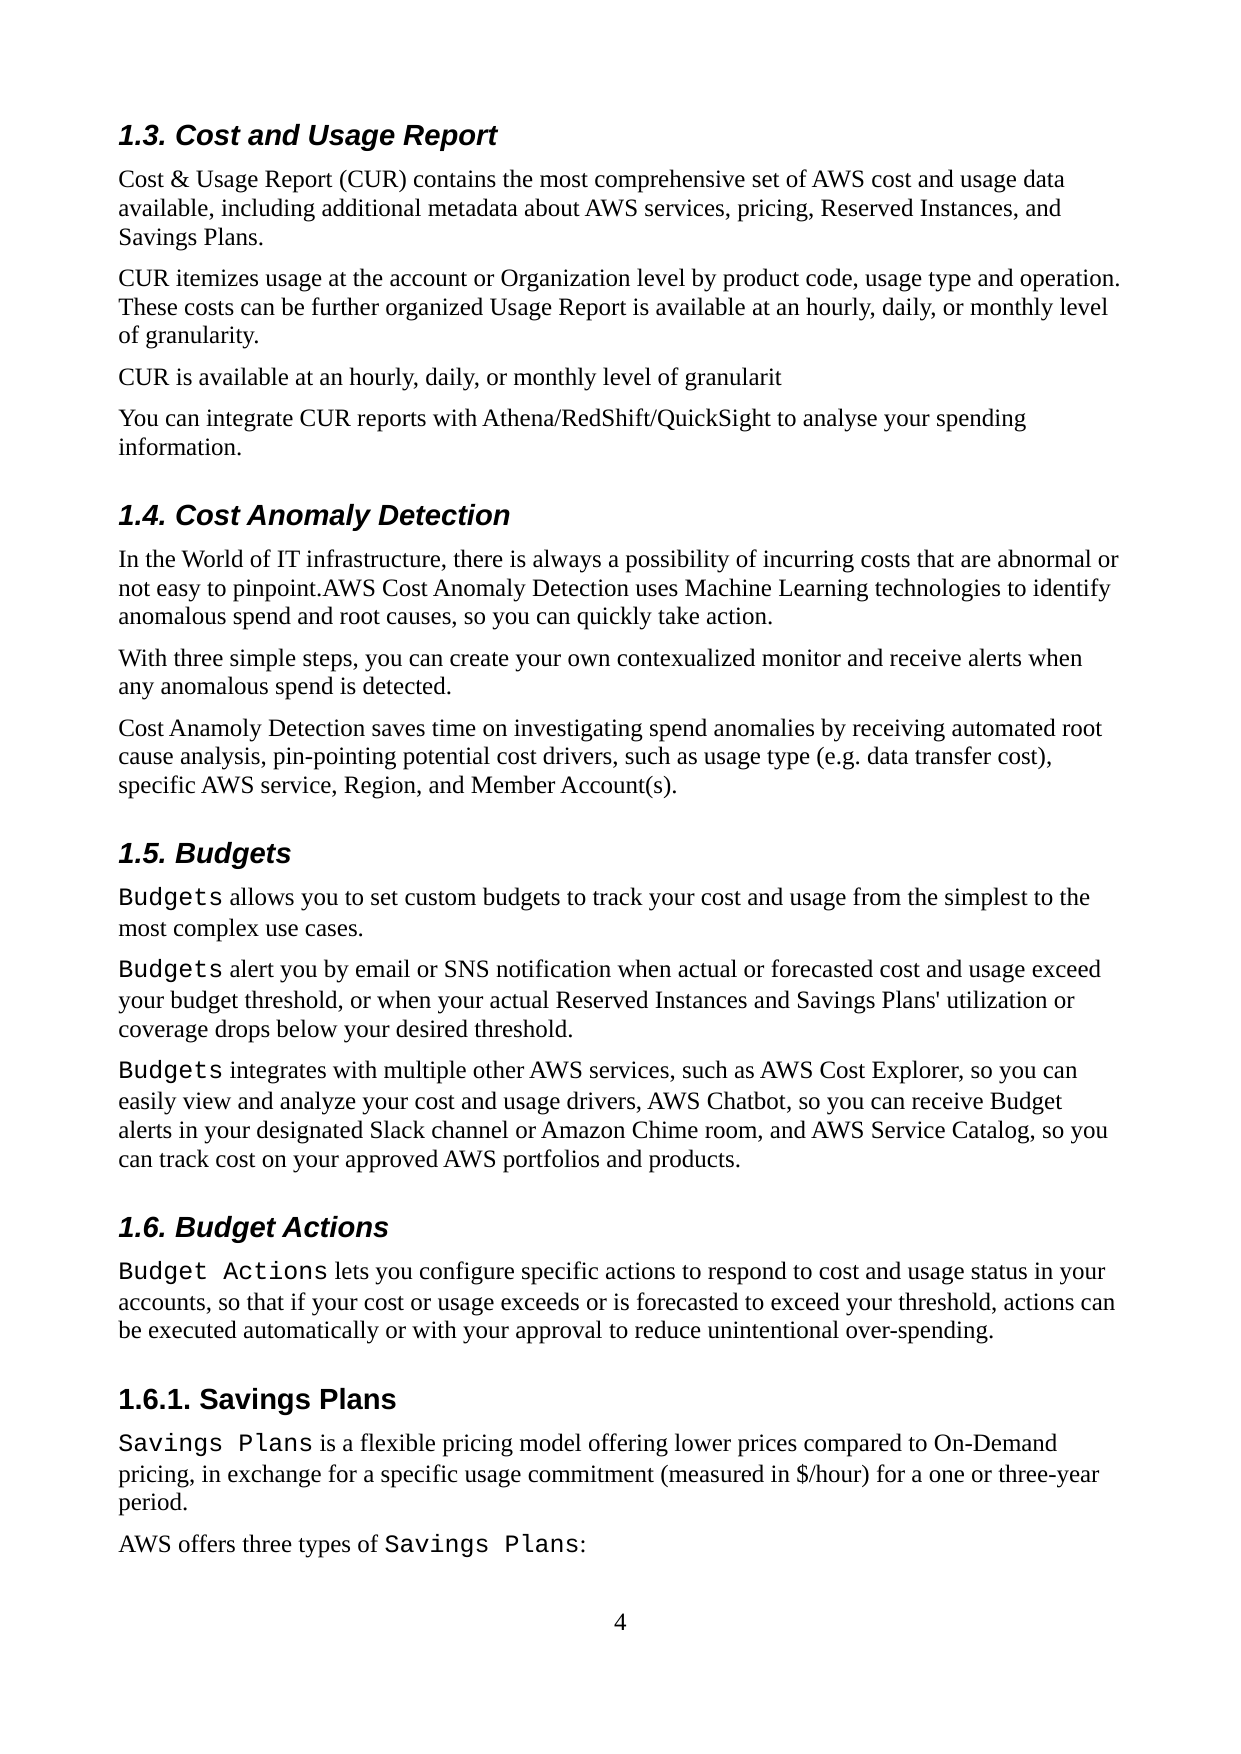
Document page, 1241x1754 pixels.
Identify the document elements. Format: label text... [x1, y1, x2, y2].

text Cost & Usage Report (CUR) contains the most comprehensive set of AWS cost and usage data available, including additional metadata about AWS services, pricing, Reserved Instances, and Savings Plans. [118, 164, 1122, 250]
text Savings Plans is a flexible pricing model offering lower prices compared to On-Demand pricing, in exchange for a specific usage commitment (measured in $/hour) for a one or three-year period. [118, 1428, 1122, 1516]
text Budgets integrates with multiple other AWS services, such as AWS Cost Explorer, so you can easily view and analyze your cost and usage drivers, AWS Chatbot, so you can receive Budget alerts in your designated Slack channel or Amazon Chime room, and AWS Service Catalog, so you can track cost on your approved AWS portfolios and products. [118, 1055, 1122, 1172]
text In the World of IT infrastructure, there is always a possibility of incurring costs that are abnormal or not easy to pinpoint.AWS Cost Anomaly Detection uses Machine Learning technologies to identify anomalous spend and root causes, so you can quickly take action. [118, 544, 1122, 630]
subtitle Budgets [118, 836, 1122, 870]
text AWS offers three types of Savings Plans: [118, 1529, 1122, 1559]
subtitle Budget Actions [118, 1210, 1122, 1243]
text Budgets alert you by email or SNS notification when actual or forecasted cost and usage exceed your budget threshold, or when your actual Reserved Instances and Savings Plans' utilization or coverage drops below your desired threshold. [118, 954, 1122, 1043]
text CUR is available at an hourly, daily, or monthly level of granularit [118, 362, 1122, 390]
subtitle Savings Plans [118, 1382, 1122, 1415]
text You can integrate CUR reports with Athena/RedShift/QuickSight to analyse your spending information. [118, 403, 1122, 460]
subtitle Cost Anomaly Detection [118, 498, 1122, 531]
text Cost Anamoly Detection saves time on investigating spend anomalies by receiving automated root cause analysis, pin-pointing potential cost drivers, such as usage type (e.g. data transfer cost), specific AWS service, Region, and Member Account(s). [118, 713, 1122, 799]
subtitle Cost and Usage Report [118, 118, 1122, 152]
text CUR itemizes usage at the account or Organization level by product code, usage type and operation. These costs can be further organized Usage Report is available at an hourly, daily, or monthly level of granularity. [118, 263, 1122, 349]
text Budgets allows you to set custom budgets to track your cost and usage from the simplest to the most complex use cases. [118, 882, 1122, 942]
text Budget Actions lets you configure specific actions to respond to cost and usage status in your accounts, so that if your cost or usage exceeds or is forecasted to exceed your threshold, actions can be executed automatically or with your approval to reduce unintentional over-spending. [118, 1256, 1122, 1344]
text With three simple steps, you can create your own contexualized monitor and receive alerts when any anomalous spend is detected. [118, 643, 1122, 700]
